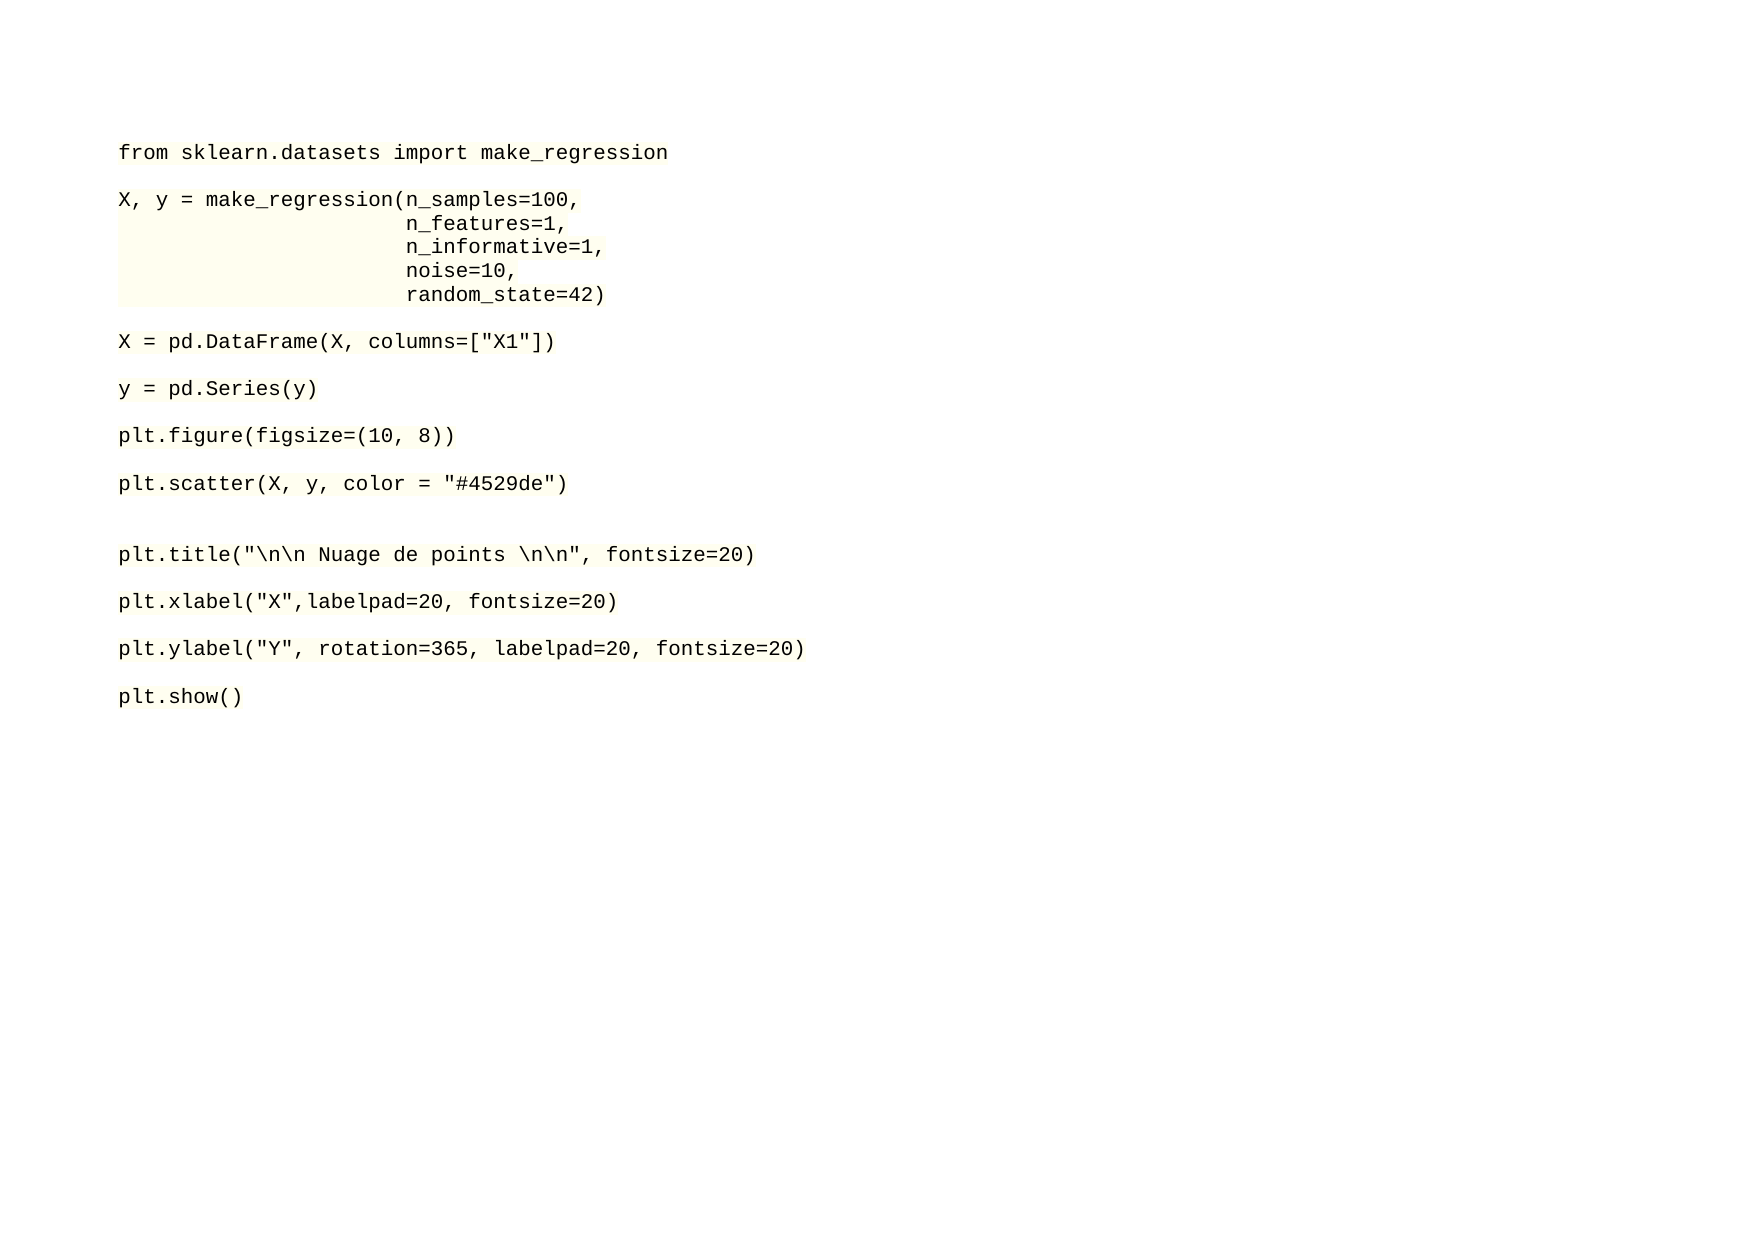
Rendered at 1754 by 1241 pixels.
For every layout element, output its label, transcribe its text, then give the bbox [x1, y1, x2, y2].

text ​ [118, 567, 1636, 591]
text X = pd.DataFrame(X, columns=["X1"]) [118, 331, 1636, 354]
text ​ [118, 402, 1636, 426]
text noise=10, [118, 260, 1636, 284]
text ​ [118, 354, 1636, 378]
text plt.title("\n\n Nuage de points \n\n", fontsize=20) [118, 544, 1636, 567]
text ​ [118, 615, 1636, 638]
text plt.figure(figsize=(10, 8)) [118, 426, 1636, 449]
text ​ [118, 520, 1636, 544]
text plt.xlabel("X",labelpad=20, fontsize=20) [118, 591, 1636, 615]
text plt.show() [118, 686, 1636, 709]
text random_state=42) [118, 284, 1636, 307]
text n_informative=1, [118, 236, 1636, 260]
text ​ [118, 118, 1636, 142]
text ​ [118, 449, 1636, 473]
text plt.scatter(X, y, color = "#4529de") [118, 473, 1636, 496]
text ​ [118, 709, 1636, 733]
text ​ [118, 307, 1636, 331]
text ​ [118, 496, 1636, 520]
text ​ [118, 662, 1636, 686]
text plt.ylabel("Y", rotation=365, labelpad=20, fontsize=20) [118, 638, 1636, 662]
text ​ [118, 165, 1636, 189]
text X, y = make_regression(n_samples=100, [118, 189, 1636, 213]
text from sklearn.datasets import make_regression [118, 142, 1636, 165]
text y = pd.Series(y) [118, 378, 1636, 402]
text n_features=1, [118, 213, 1636, 236]
